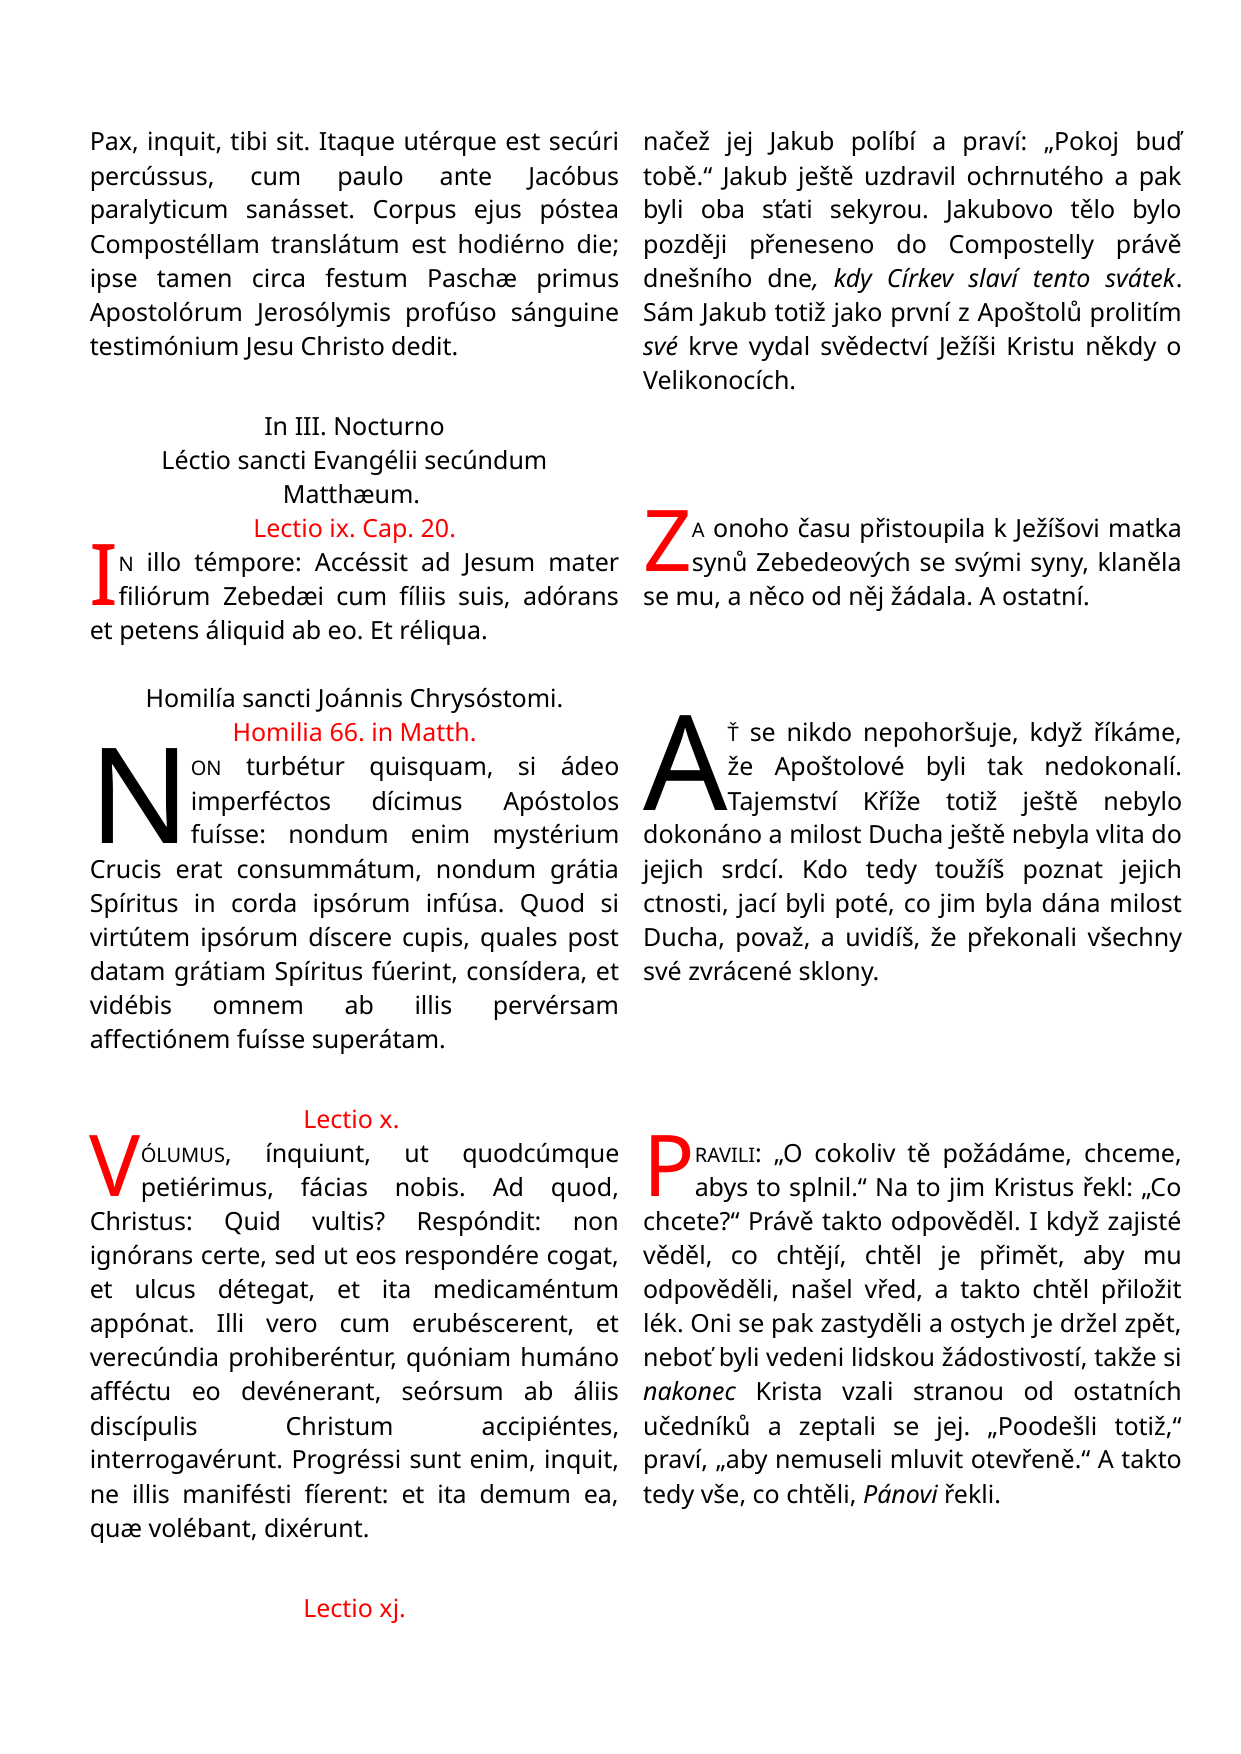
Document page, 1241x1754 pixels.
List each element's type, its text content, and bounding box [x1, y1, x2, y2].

table_cell Pravili: „O cokoliv tě požádáme, chceme, abys to splnil.“ Na to jim Kristus řekl: „Co chcete?“ Právě takto odpověděl. I když zajisté věděl, co chtějí, chtěl je přimět, aby mu odpověděli, našel vřed, a takto chtěl přiložit lék. Oni se pak zastyděli a ostych je držel zpět, neboť byli vedeni lidskou žádostivostí, takže si nakonec Krista vzali stranou od ostatních učedníků a zeptali se jej. „Poodešli totiž,“ praví, „aby nemuseli mluvit otevřeně.“ A takto tedy vše, co chtěli, Pánovi řekli. [631, 1096, 1194, 1584]
table_cell [631, 1584, 1194, 1630]
table_cell Lectio x. Vólumus, ínquiunt, ut quodcúmque petiérimus, fácias nobis. Ad quod, Christus: Quid vultis? Respóndit: non ignórans certe, sed ut eos respondére cogat, et ulcus détegat, et ita medicaméntum appónat. Illi vero cum erubéscerent‚ et verecúndia prohiberéntur, quóniam humáno afféctu eo devénerant, seórsum ab áliis discípulis Christum accipiéntes, interrogavérunt. Progréssi sunt enim, inquit, ne illis manifésti fíerent: et ita demum ea, quæ volébant, dixérunt. [78, 1096, 631, 1584]
table_cell načež jej Jakub políbí a praví: „Pokoj buď tobě.“ Jakub ještě uzdravil ochrnutého a pak byli oba sťati sekyrou. Jakubovo tělo bylo později přeneseno do Compostelly právě dnešního dne, kdy Církev slaví tento svátek. Sám Jakub totiž jako první z Apoštolů prolitím své krve vydal svědectví Ježíši Kristu někdy o Velikonocích. [631, 118, 1194, 402]
table_cell In III. Nocturno Léctio sancti Evangélii secúndum Matthæum. Lectio ix. Cap. 20. In illo témpore: Accéssit ad Jesum mater filiórum Zebedæi cum fíliis suis, adórans et petens áliquid ab eo. Et réliqua. Homilía sancti Joánnis Chrysóstomi. Homilia 66. in Matth. Non turbétur quisquam, si ádeo imperféctos dícimus Apóstolos fuísse: nondum enim mystérium Crucis erat consummátum, nondum grátia Spíritus in corda ipsórum infúsa. Quod si virtútem ipsórum díscere cupis, quales post datam grátiam Spíritus fúerint, consídera, et vidébis omnem ab illis pervérsam affectiónem fuísse superátam. [78, 403, 631, 1096]
table_cell Pax, inquit, tibi sit. Itaque utérque est secúri percússus, cum paulo ante Jacóbus paralyticum sanásset. Corpus ejus póstea Compostéllam translátum est hodiérno die; ipse tamen circa festum Paschæ primus Apostolórum Jerosólymis profúso sánguine testimónium Jesu Christo dedit. [78, 118, 631, 402]
table_cell Lectio xj. [78, 1584, 631, 1630]
table_cell Za onoho času přistoupila k Ježíšovi matka synů Zebedeových se svými syny, klaněla se mu, a něco od něj žádala. A ostatní. Ať se nikdo nepohoršuje, když říkáme, že Apoštolové byli tak nedokonalí. Tajemství Kříže totiž ještě nebylo dokonáno a milost Ducha ještě nebyla vlita do jejich srdcí. Kdo tedy toužíš poznat jejich ctnosti, jací byli poté, co jim byla dána milost Ducha, považ, a uvidíš, že překonali všechny své zvrácené sklony. [631, 403, 1194, 1096]
